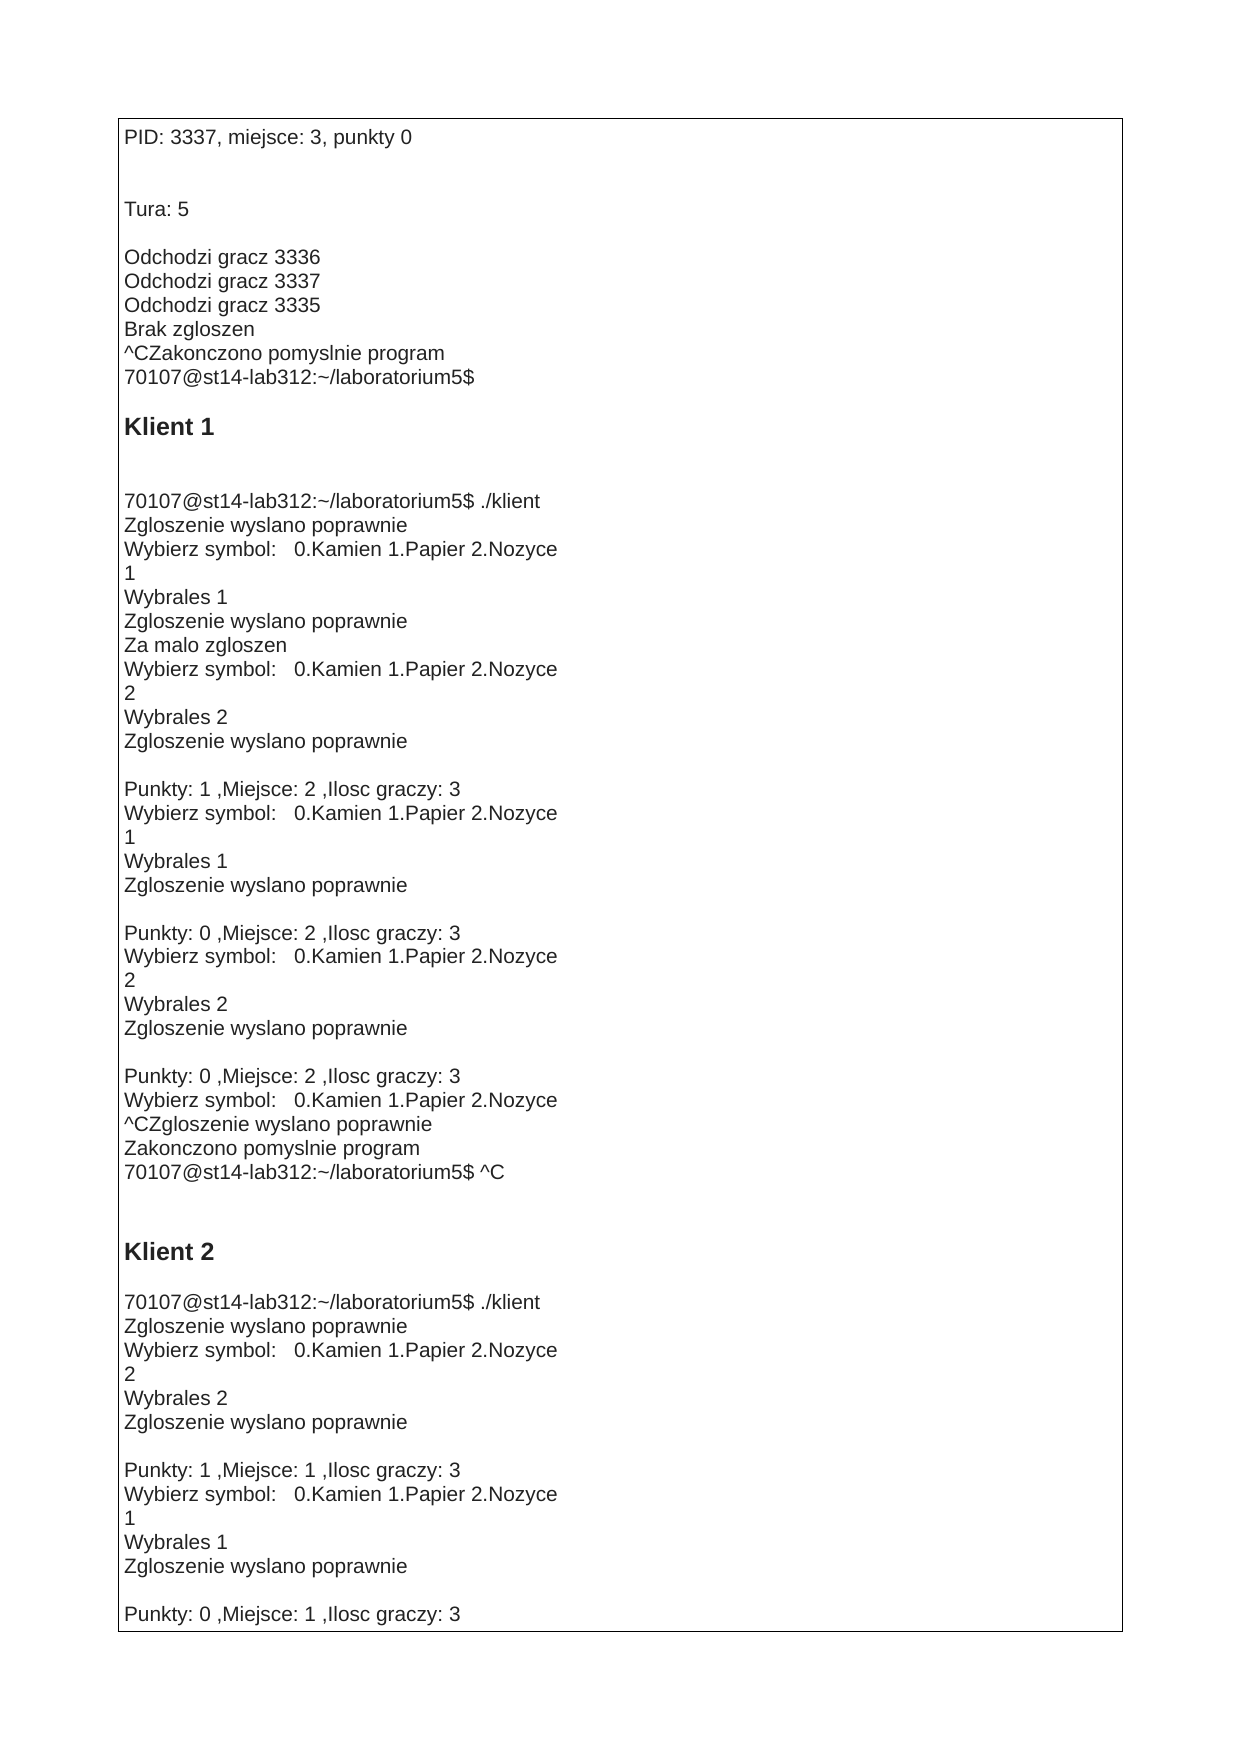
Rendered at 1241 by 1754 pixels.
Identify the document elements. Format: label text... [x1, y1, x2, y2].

table_cell PID: 3337, miejsce: 3, punkty 0 Tura: 5 Odchodzi gracz 3336 Odchodzi gracz 3337 Odchodzi gracz 3335 Brak zgloszen ^CZakonczono pomyslnie program 70107@st14-lab312:~/laboratorium5$ Klient 1 70107@st14-lab312:~/laboratorium5$ ./klient Zgloszenie wyslano poprawnie Wybierz symbol: 0.Kamien 1.Papier 2.Nozyce 1 Wybrales 1 Zgloszenie wyslano poprawnie Za malo zgloszen Wybierz symbol: 0.Kamien 1.Papier 2.Nozyce 2 Wybrales 2 Zgloszenie wyslano poprawnie Punkty: 1 ,Miejsce: 2 ,Ilosc graczy: 3 Wybierz symbol: 0.Kamien 1.Papier 2.Nozyce 1 Wybrales 1 Zgloszenie wyslano poprawnie Punkty: 0 ,Miejsce: 2 ,Ilosc graczy: 3 Wybierz symbol: 0.Kamien 1.Papier 2.Nozyce 2 Wybrales 2 Zgloszenie wyslano poprawnie Punkty: 0 ,Miejsce: 2 ,Ilosc graczy: 3 Wybierz symbol: 0.Kamien 1.Papier 2.Nozyce ^CZgloszenie wyslano poprawnie Zakonczono pomyslnie program 70107@st14-lab312:~/laboratorium5$ ^C Klient 2 70107@st14-lab312:~/laboratorium5$ ./klient Zgloszenie wyslano poprawnie Wybierz symbol: 0.Kamien 1.Papier 2.Nozyce 2 Wybrales 2 Zgloszenie wyslano poprawnie Punkty: 1 ,Miejsce: 1 ,Ilosc graczy: 3 Wybierz symbol: 0.Kamien 1.Papier 2.Nozyce 1 Wybrales 1 Zgloszenie wyslano poprawnie Punkty: 0 ,Miejsce: 1 ,Ilosc graczy: 3 [119, 119, 1122, 1631]
